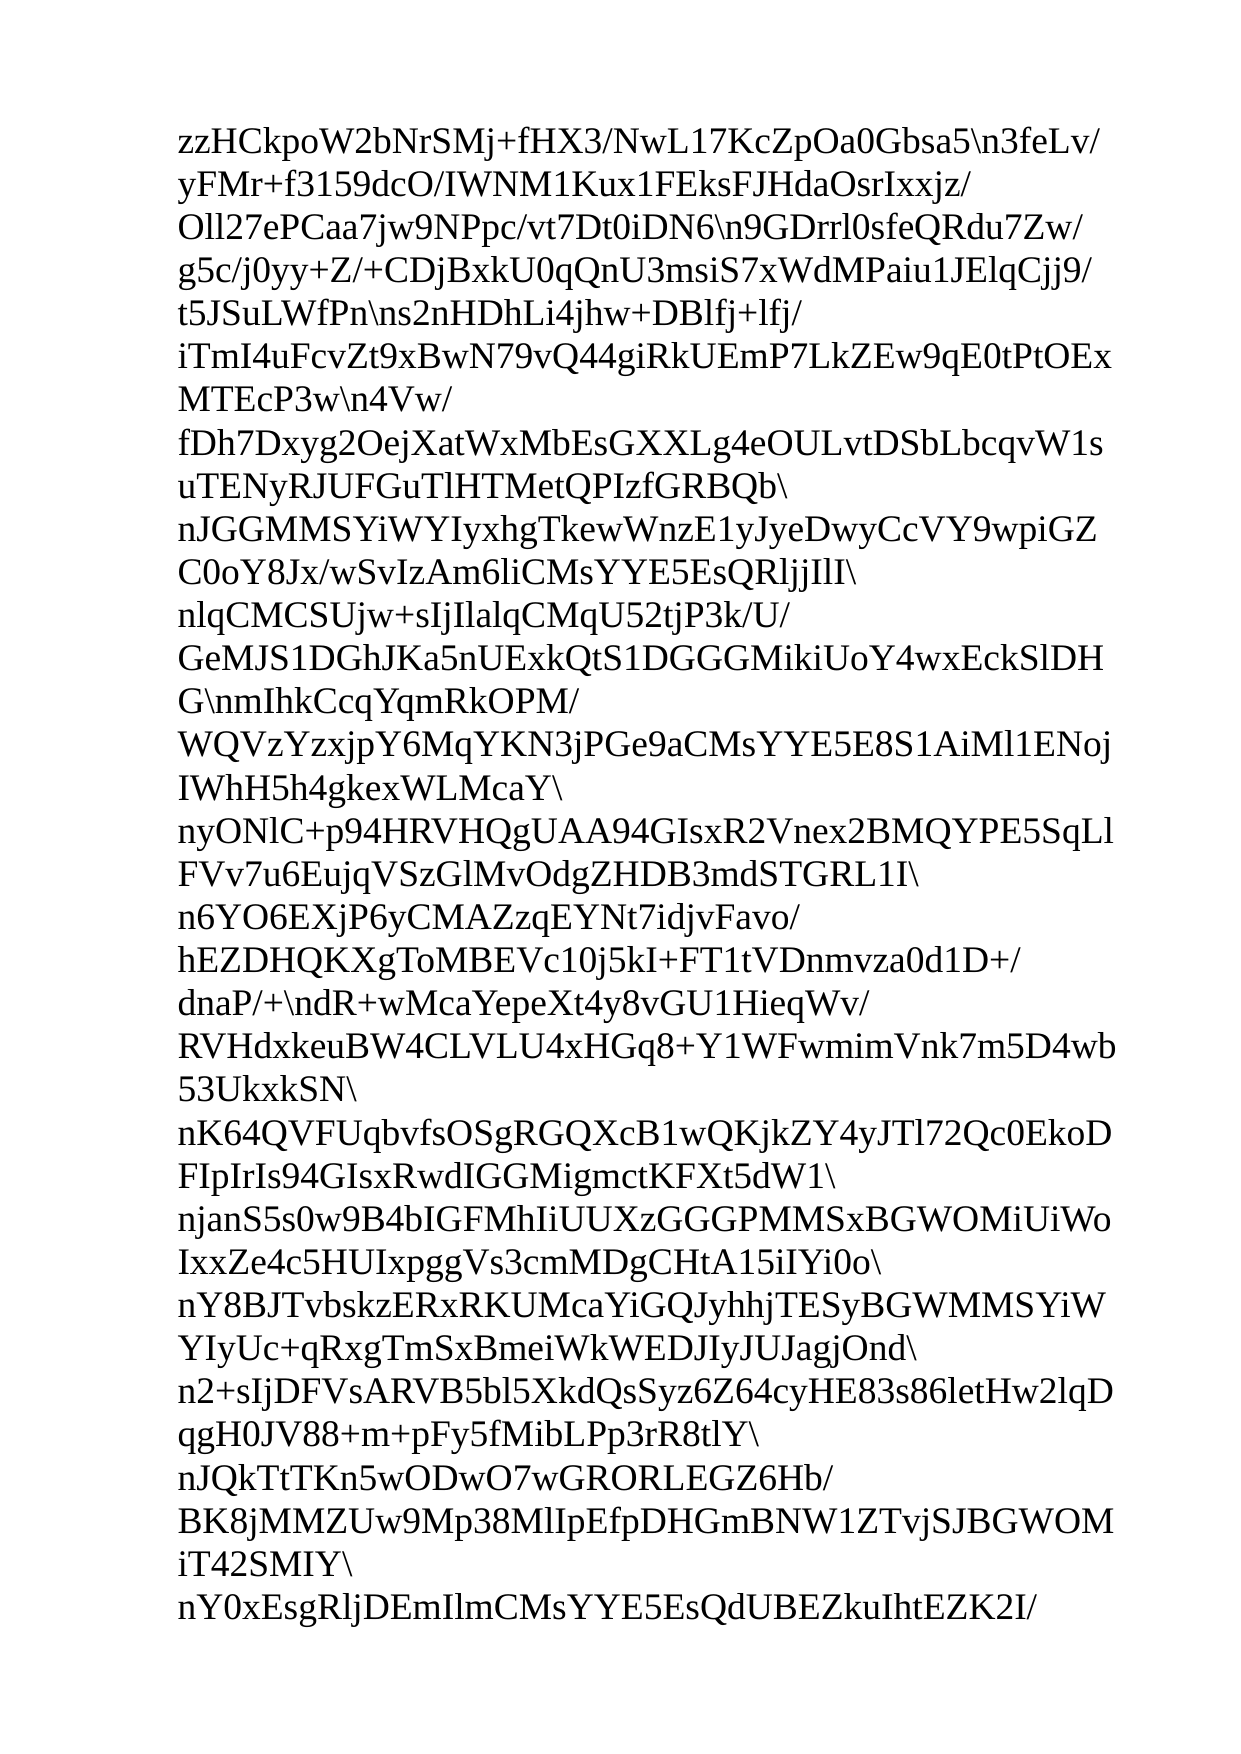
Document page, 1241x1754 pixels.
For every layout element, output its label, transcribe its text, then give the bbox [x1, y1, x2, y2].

list zzHCkpoW2bNrSMj+fHX3/NwL17KcZpOa0Gbsa5\n3feLv/yFMr+f3159dcO/IWNM1Kux1FEksFJHdaOsrIxxjz/Oll27ePCaa7jw9NPpc/vt7Dt0iDN6\n9GDrrl0sfeQRdu7Zw/g5c/j0yy+Z/+CDjBxkU0qQnU3msiS7xWdMPaiu1JElqCjj9/t5JSuLWfPn\ns2nHDhLi4jhw+DBlfj+lfj/iTmI4uFcvZt9xBwN79vQ44giRkUEmP7LkZEw9qE0tPtOExMTEcP3w\n4Vw/fDh7Dxyg2OejXatWxMbEsGXXLg4eOULvtDSbLbcqvW1suTENyRJUFGuTlHTMetQPIzfGRBQb\nJGGMMSYiWYIyxhgTkewWnzE1yJyeDwyCcVY9wpiGZC0oY8Jx/wSvIzAm6liCMsYYE5EsQRljjIlI\nlqCMCSUjw+sIjIlalqCMqU52tjP3k/U/GeMJS1DGhJKa5nUExkQtS1DGGGMikiUoY4wxEckSlDHG\nmIhkCcqYqmRkOPM/WQVzYzxjpY6MqYKN3jPGe9aCMsYYE5E8S1AiMl1ENojIWhH5h4gkexWLMcaY\nyONlC+p94HRVHQgUAA94GIsxR2Vnex2BMQYPE5SqLlFVv7u6EujqVSzGlMvOdgZHDB3mdSTGRL1I\n6YO6EXjP6yCMAZzqEYNt7idjvFavo/hEZDHQKXgToMBEVc10j5kI+FT1tVDnmvza0d1D+/dnaP/+\ndR+wMcaYepeXt4y8vGU1HieqWv/RVHdxkeuBW4CLVLU4xHGq8+Y1WFwmimVnk7m5D4wb53UkxkSN\nK64QVFUqbvfsOSgRGQXcB1wQKjkZY4yJTl72Qc0EkoDFIpIrIs94GIsxRwdIGGMigmctKFXt5dW1\njanS5s0w9B4bIGFMhIiUUXzGGGPMMSxBGWOMiUiWoIxxZe4c5HUIxpggVs3cmMDgCHtA15iIYi0o\nY8BJTvbskzERxRKUMcaYiGQJyhhjTESyBGWMMSYiWYIyUc+qRxgTmSxBmeiWkWEDJIyJUJagjOnd\n2+sIjDFVsARVB5bl5XkdQsSyz6Z64cyHE83s86letHw2lqDqgH0JV88+m+pFy5fMibLPp3rR8tlY\nJQkTtTKn5wODwO7wGRORLEGZ6Hb/BK8jMMZUw9Mp38MlIpEfpDHGmBNW1ZTvjSJBGWOMiT42SMIY\nY0xEsgRljDEmIlmCMsYYE5EsQdUBEZkuIhtEZK2I/ [177, 118, 1122, 1627]
